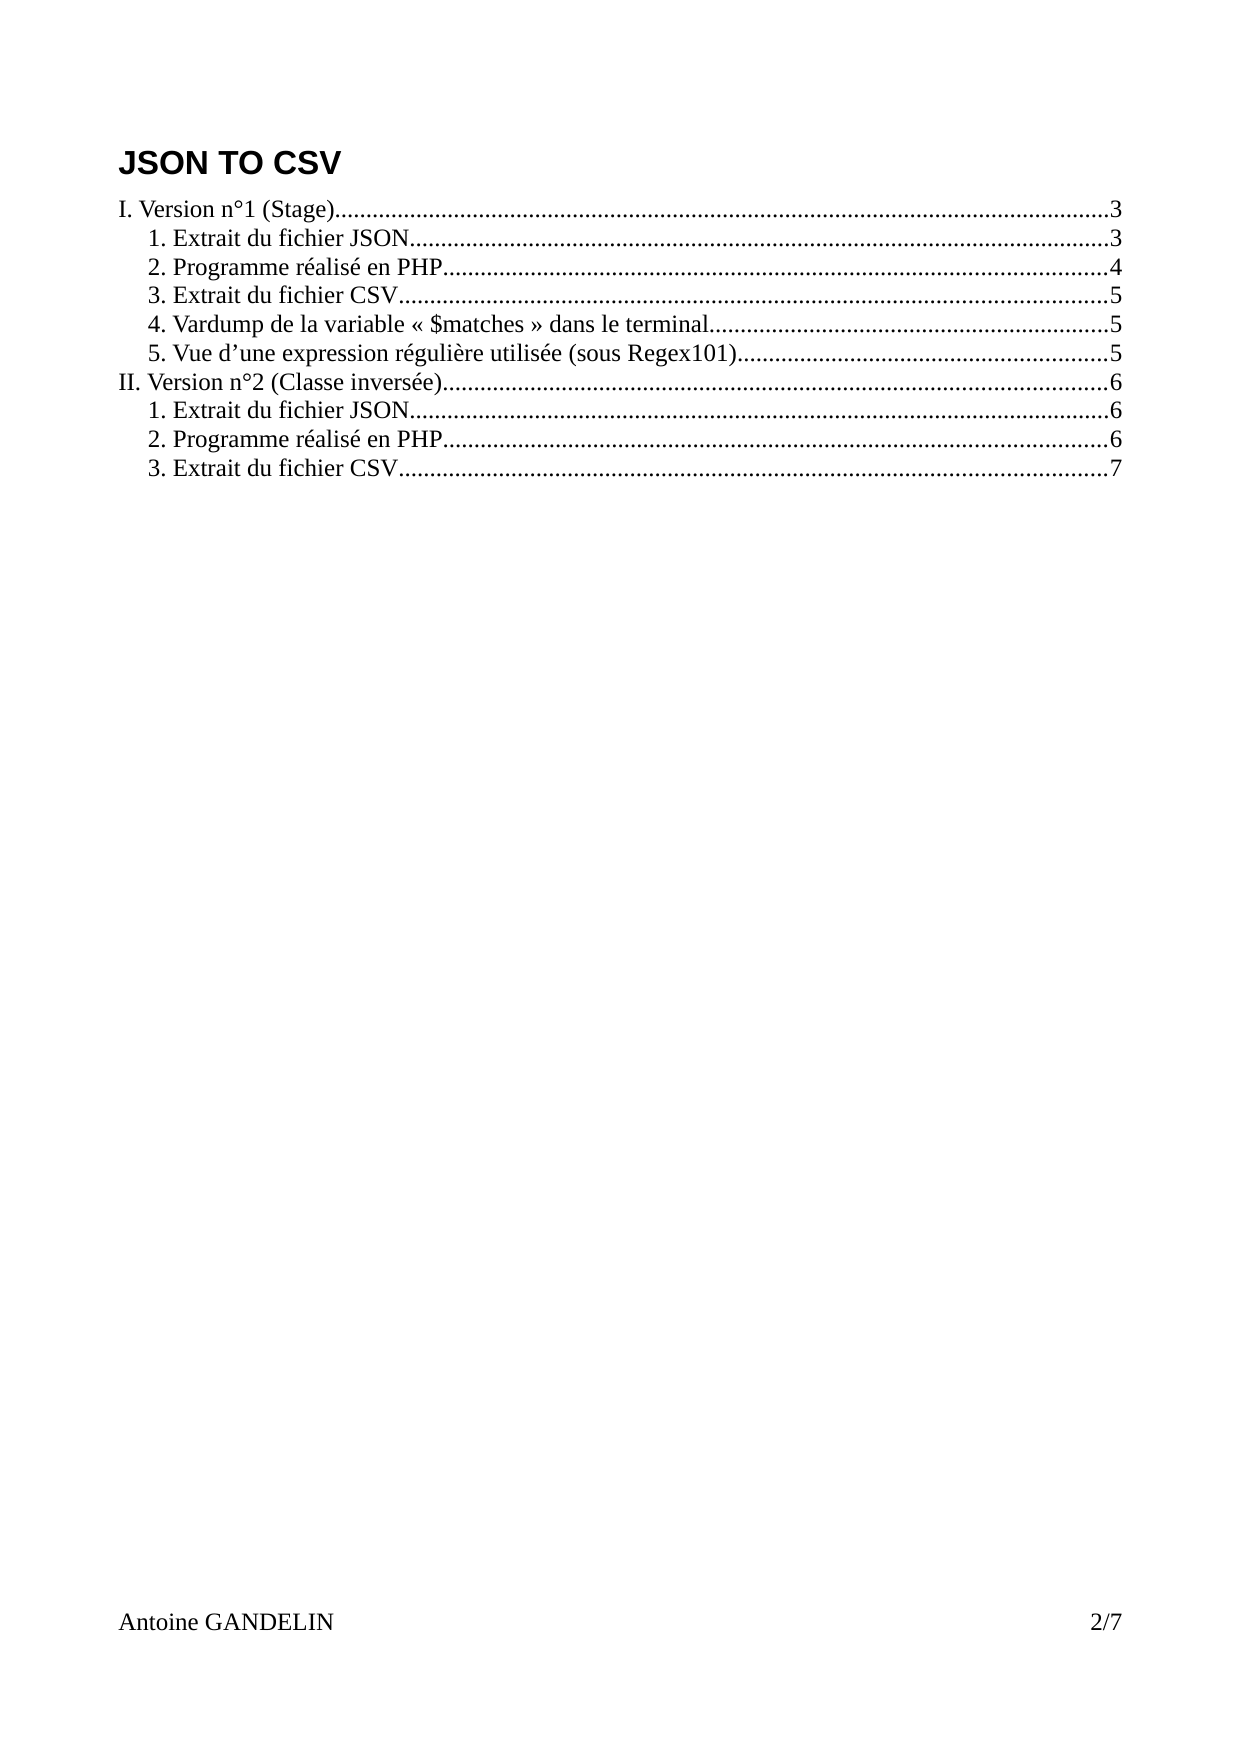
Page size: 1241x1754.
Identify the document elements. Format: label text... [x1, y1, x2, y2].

text I. Version n°1 (Stage) 3 [118, 194, 1122, 223]
text 3. Extrait du fichier CSV 5 [148, 280, 1122, 309]
subtitle JSON TO CSV [118, 143, 1122, 182]
text 3. Extrait du fichier CSV 7 [148, 453, 1122, 482]
text II. Version n°2 (Classe inversée) 6 [118, 367, 1122, 395]
text 2. Programme réalisé en PHP 6 [148, 424, 1122, 453]
text 2. Programme réalisé en PHP 4 [148, 252, 1122, 280]
text 4. Vardump de la variable « $matches » dans le terminal 5 [148, 309, 1122, 338]
text 1. Extrait du fichier JSON 6 [148, 395, 1122, 424]
text 5. Vue d’une expression régulière utilisée (sous Regex101) 5 [148, 338, 1122, 367]
text 1. Extrait du fichier JSON 3 [148, 223, 1122, 252]
